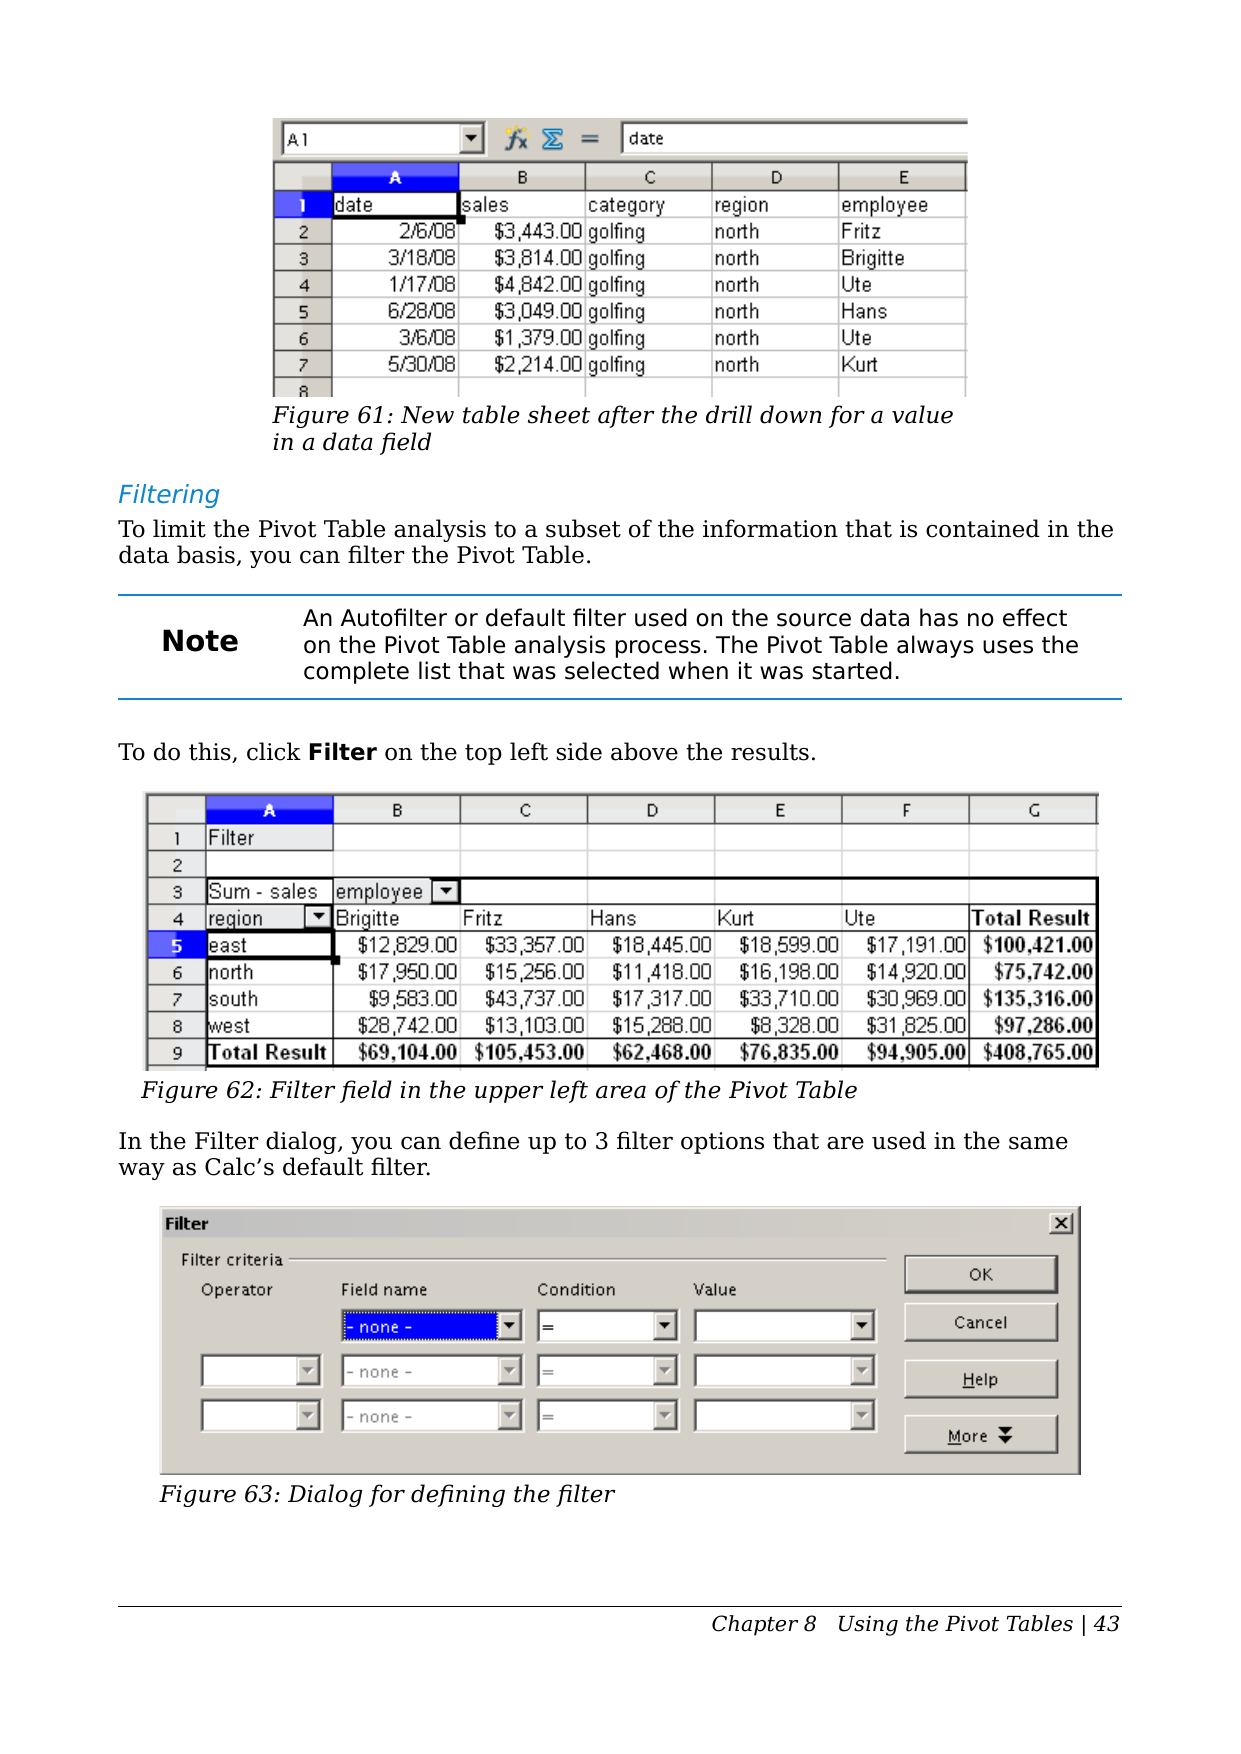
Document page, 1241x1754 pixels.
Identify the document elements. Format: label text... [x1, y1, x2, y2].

picture [272, 118, 968, 397]
text Figure 63: Dialog for defining the filter [159, 1481, 1081, 1508]
table_header Note [118, 596, 281, 698]
subtitle Filtering [118, 480, 1122, 509]
text To do this, click Filter on the top left side above the results. [118, 739, 1122, 766]
table_header An Autofilter or default filter used on the source data has no effect on the Pivot Table analysis process. The Pivot Table always uses the complete list that was selected when it was started. [281, 596, 1122, 698]
text To limit the Pivot Table analysis to a subset of the information that is contained in the data basis, you can filter the Pivot Table. [118, 516, 1122, 569]
text In the Filter dialog, you can define up to 3 filter options that are used in the same way as Calc’s default filter. [118, 1128, 1122, 1181]
picture [141, 791, 1099, 1071]
text Figure 62: Filter field in the upper left area of the Pivot Table [141, 1077, 1099, 1103]
picture [159, 1206, 1081, 1475]
text Figure 61: New table sheet after the drill down for a value in a data field [272, 403, 968, 456]
